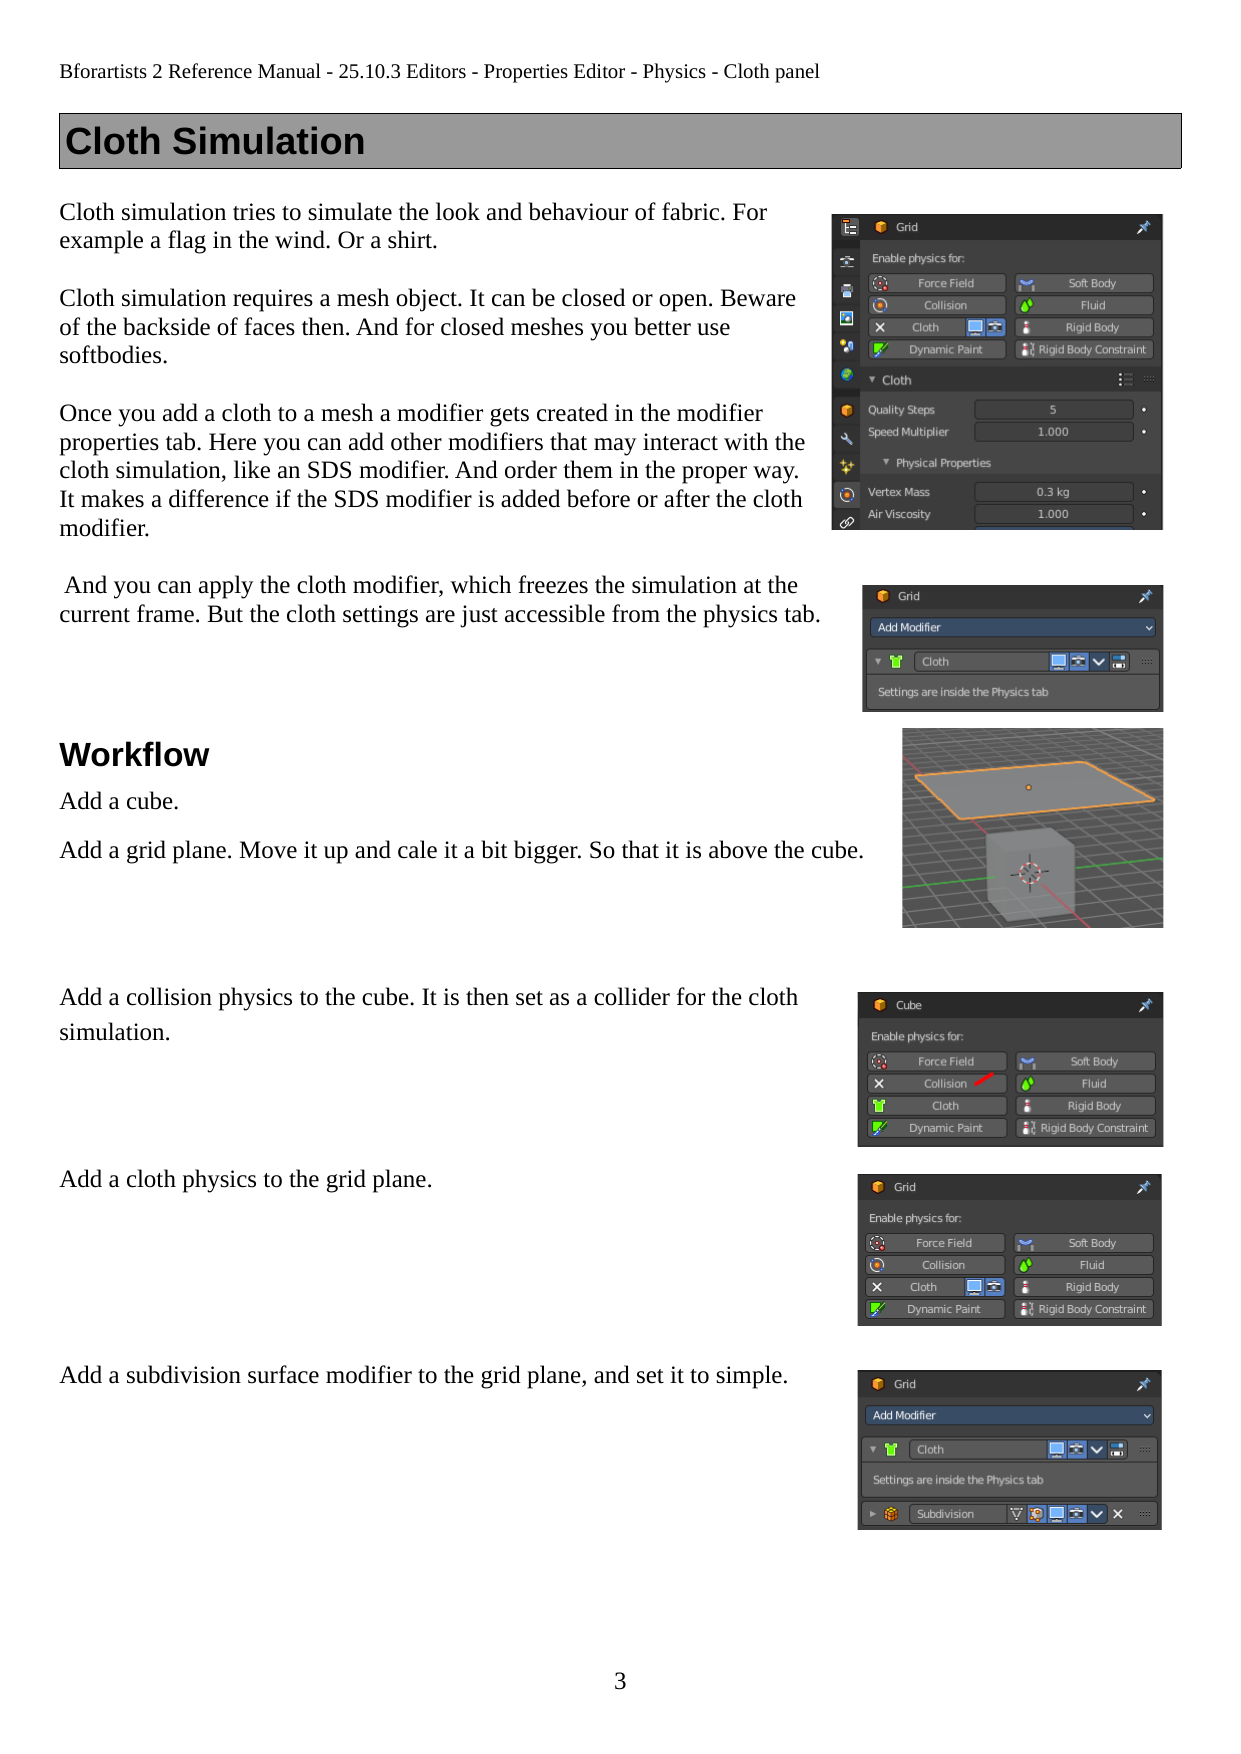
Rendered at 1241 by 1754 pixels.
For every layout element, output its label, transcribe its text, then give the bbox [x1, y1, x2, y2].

picture [902, 728, 1164, 928]
picture [857, 1174, 1162, 1326]
text Cloth simulation tries to simulate the look and behaviour of fabric. For example a flag in the wind. Or a shirt. [59, 197, 1181, 254]
subtitle [1164, 735, 1181, 774]
text Add a subdivision surface modifier to the grid plane, and set it to simple. [59, 1360, 1181, 1389]
text Add a grid plane. Move it up and cale it a bit bigger. So that it is above the cube. [59, 835, 902, 864]
picture [857, 1370, 1162, 1530]
picture [862, 585, 1164, 712]
text Cloth simulation requires a mesh object. It can be closed or open. Beware of the backside of faces then. And for closed meshes you better use softbodies. [59, 283, 831, 369]
text And you can apply the cloth modifier, which freezes the simulation at the current frame. But the cloth settings are just accessible from the physics tab. [59, 570, 1181, 628]
text Once you add a cloth to a mesh a modifier gets created in the modifier properties tab. Here you can add other modifiers that may interact with the cloth simulation, like an SDS modifier. And order them in the proper way. It makes a difference if the SDS modifier is added before or after the cloth modifier. [59, 398, 1181, 542]
text Add a cloth physics to the grid plane. [59, 1164, 1181, 1193]
subtitle Workflow [59, 735, 902, 774]
text Add a collision physics to the cube. It is then set as a collider for the cloth simulation. [59, 982, 1181, 1046]
picture [831, 214, 1164, 530]
picture [857, 992, 1164, 1147]
text [1164, 786, 1181, 815]
table_header Cloth Simulation [60, 114, 1181, 168]
text Add a cube. [59, 786, 902, 815]
